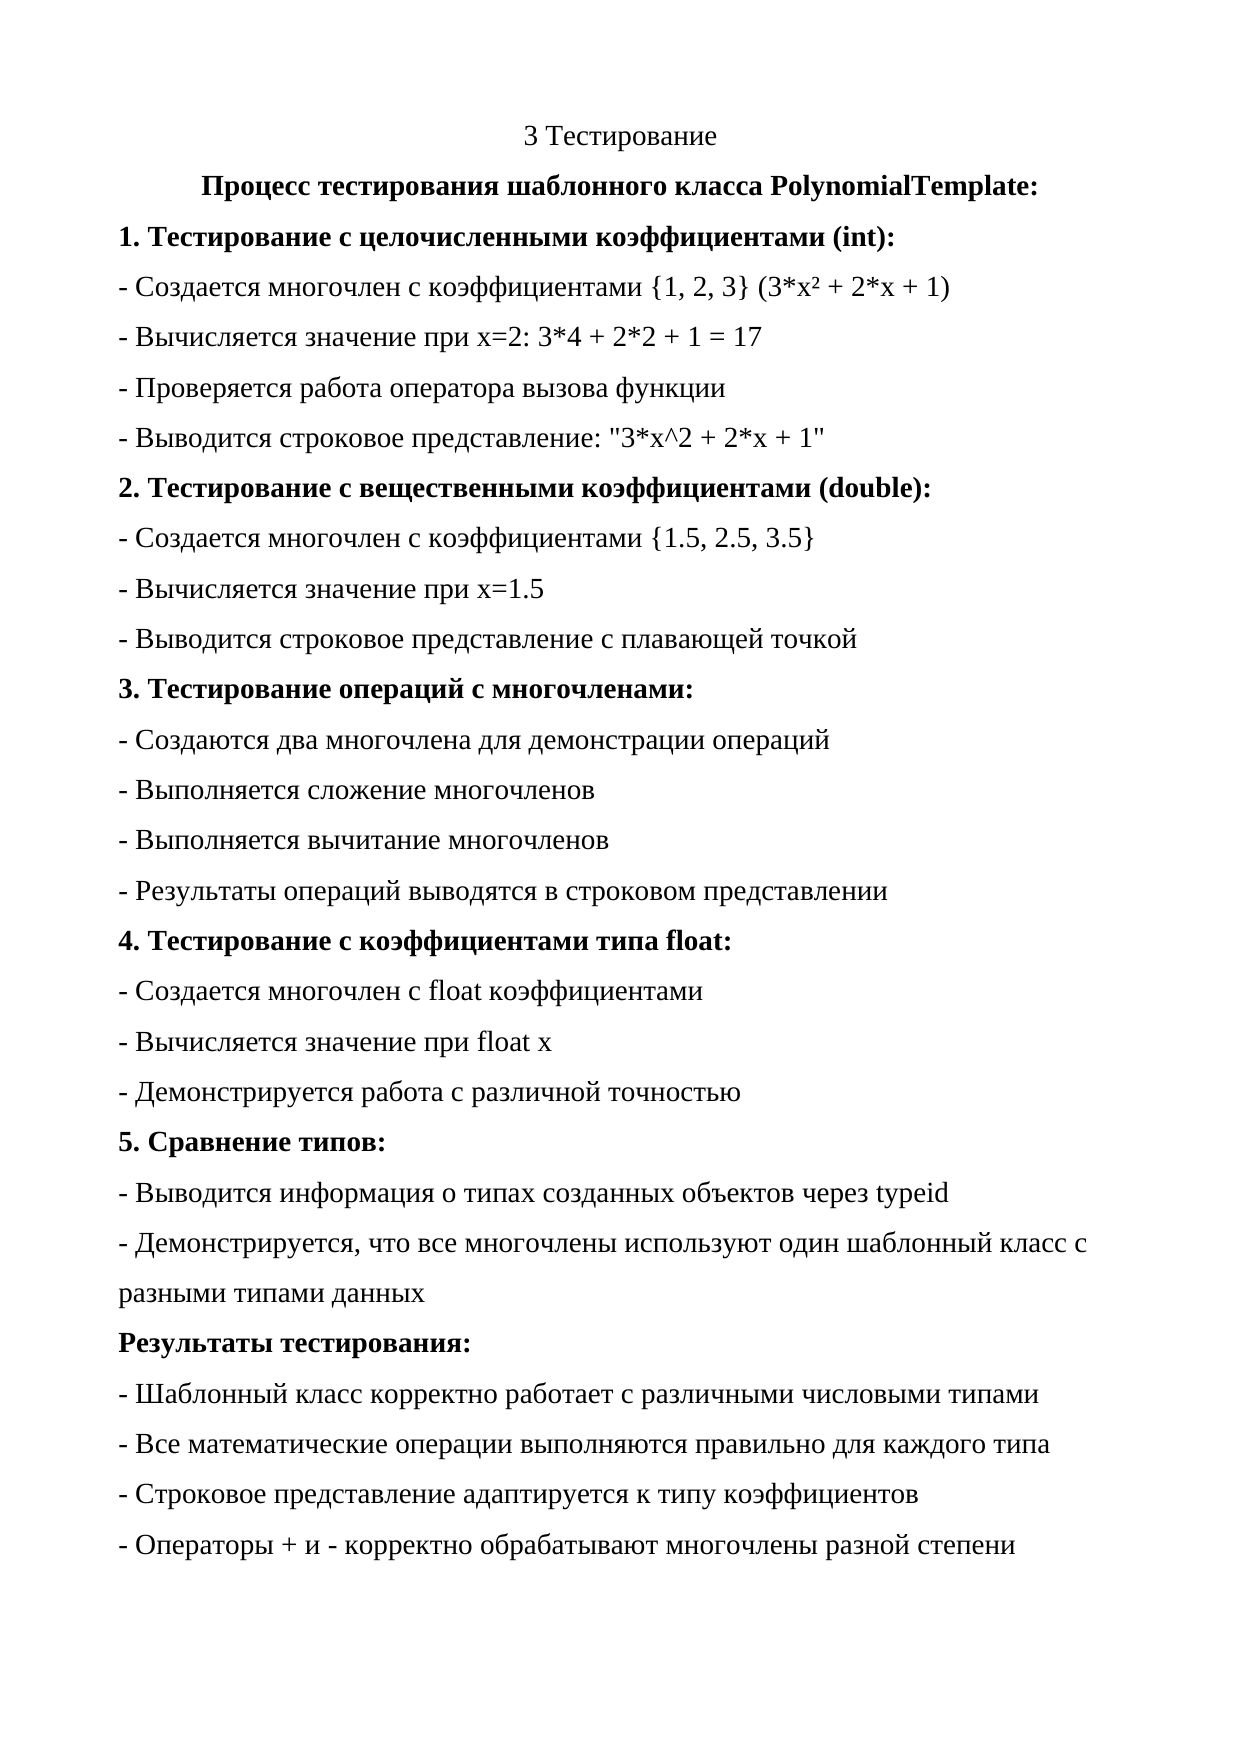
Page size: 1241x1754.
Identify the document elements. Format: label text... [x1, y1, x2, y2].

text 3 Тестирование [118, 118, 1122, 152]
text 3. Тестирование операций с многочленами: [118, 672, 1122, 705]
text - Проверяется работа оператора вызова функции [118, 370, 1122, 403]
text - Демонстрируется, что все многочлены используют один шаблонный класс с разными типами данных [118, 1225, 1122, 1309]
text - Выполняется вычитание многочленов [118, 822, 1122, 856]
text - Создается многочлен с коэффициентами {1, 2, 3} (3*x² + 2*x + 1) [118, 269, 1122, 303]
text - Шаблонный класс корректно работает с различными числовыми типами [118, 1376, 1122, 1409]
text - Создаются два многочлена для демонстрации операций [118, 722, 1122, 755]
text 5. Сравнение типов: [118, 1124, 1122, 1158]
text - Демонстрируется работа с различной точностью [118, 1074, 1122, 1108]
text 4. Тестирование с коэффициентами типа float: [118, 923, 1122, 957]
text - Все математические операции выполняются правильно для каждого типа [118, 1426, 1122, 1460]
text - Результаты операций выводятся в строковом представлении [118, 873, 1122, 906]
text 2. Тестирование с вещественными коэффициентами (double): [118, 470, 1122, 504]
text - Выводится строковое представление: "3*x^2 + 2*x + 1" [118, 420, 1122, 453]
text Результаты тестирования: [118, 1326, 1122, 1359]
text - Вычисляется значение при float x [118, 1024, 1122, 1057]
text - Операторы + и - корректно обрабатывают многочлены разной степени [118, 1527, 1122, 1560]
text - Вычисляется значение при x=2: 3*4 + 2*2 + 1 = 17 [118, 319, 1122, 353]
text - Создается многочлен с float коэффициентами [118, 973, 1122, 1007]
text Процесс тестирования шаблонного класса PolynomialTemplate: [118, 168, 1122, 202]
text - Вычисляется значение при x=1.5 [118, 571, 1122, 604]
text - Строковое представление адаптируется к типу коэффициентов [118, 1477, 1122, 1510]
text - Выводится информация о типах созданных объектов через typeid [118, 1175, 1122, 1208]
text - Выполняется сложение многочленов [118, 772, 1122, 806]
text 1. Тестирование с целочисленными коэффициентами (int): [118, 219, 1122, 252]
text - Создается многочлен с коэффициентами {1.5, 2.5, 3.5} [118, 521, 1122, 554]
text - Выводится строковое представление с плавающей точкой [118, 621, 1122, 655]
